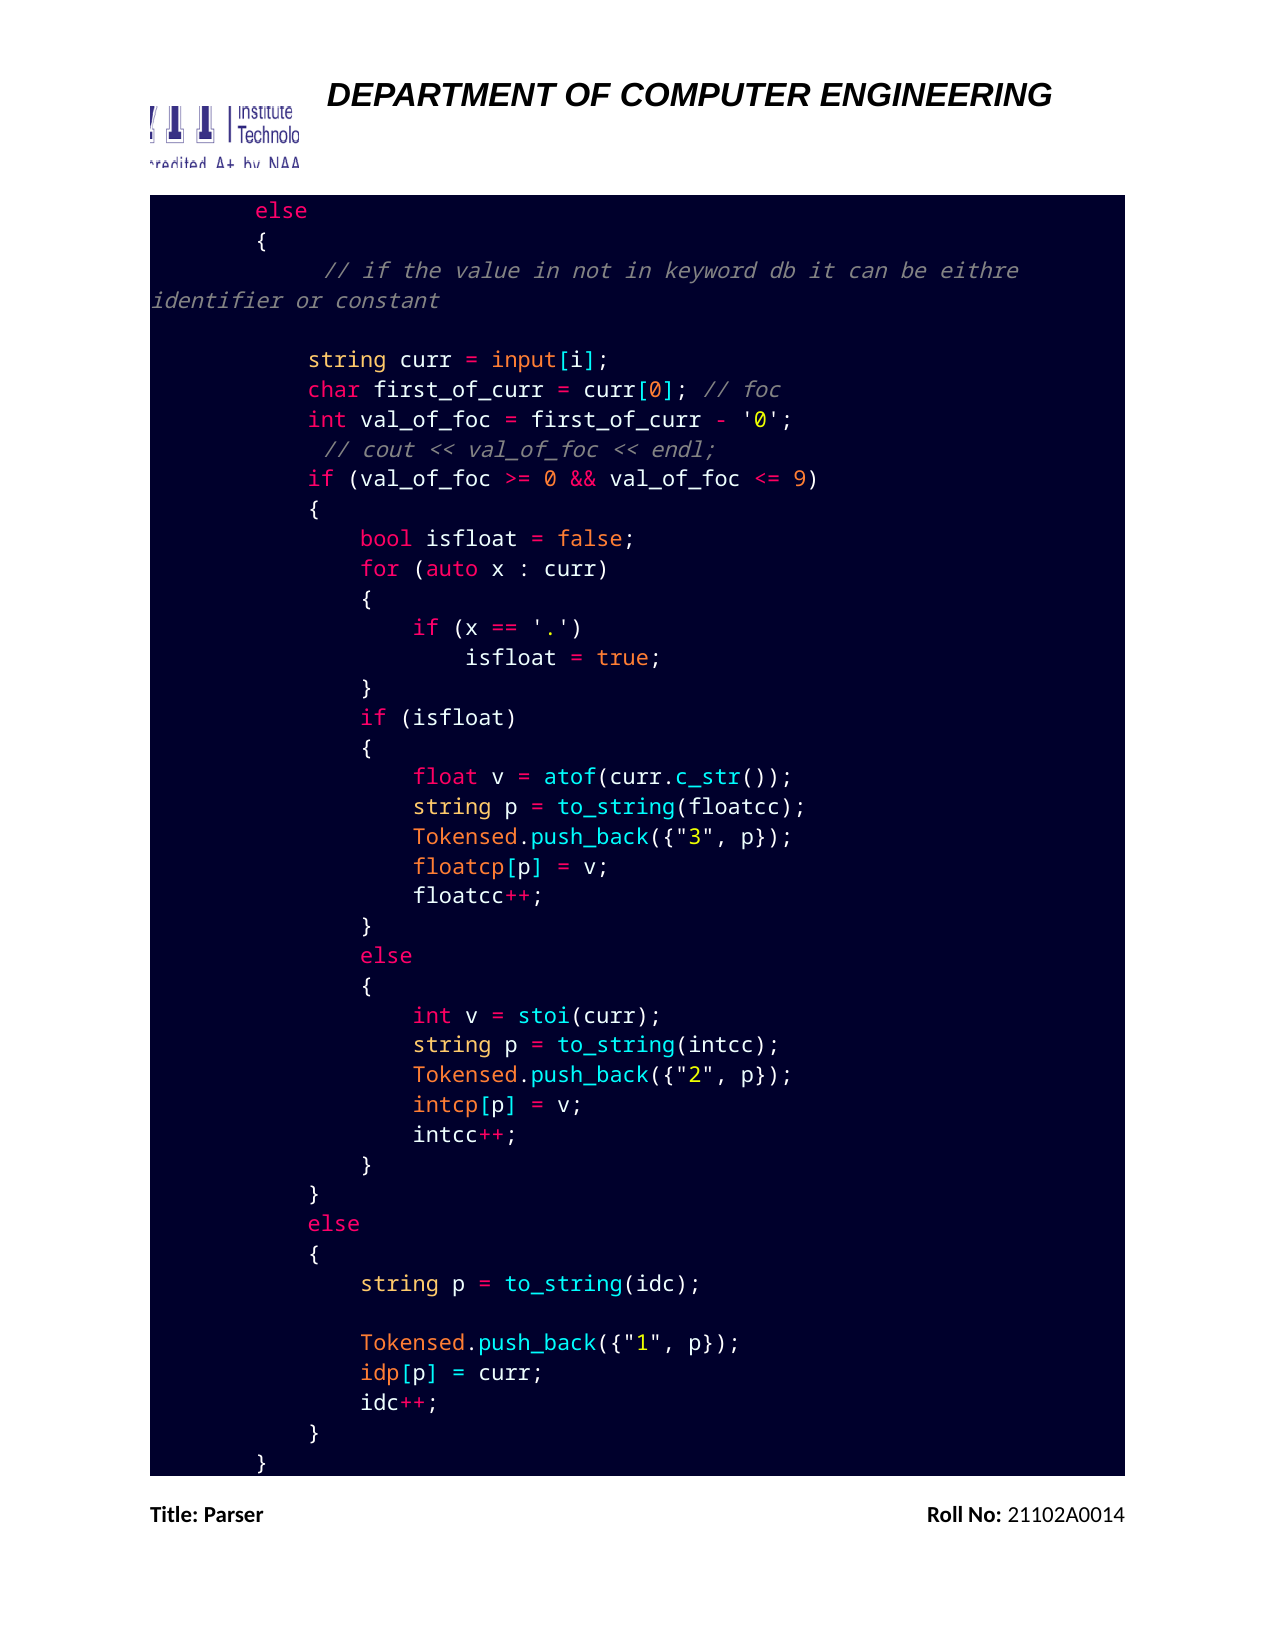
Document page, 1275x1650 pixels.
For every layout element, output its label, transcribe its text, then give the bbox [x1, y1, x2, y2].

text string curr = input[i]; [150, 344, 1125, 374]
text } [150, 1148, 1125, 1178]
text { [150, 731, 1125, 761]
text intcp[p] = v; [150, 1089, 1125, 1119]
text { [150, 970, 1125, 999]
text int v = stoi(curr); [150, 999, 1125, 1029]
text if (val_of_foc >= 0 && val_of_foc <= 9) [150, 463, 1125, 493]
text int val_of_foc = first_of_curr - '0'; [150, 404, 1125, 433]
text } [150, 1417, 1125, 1446]
text { [150, 1238, 1125, 1268]
text } [150, 910, 1125, 940]
text Tokensed.push_back({"2", p}); [150, 1059, 1125, 1089]
text if (x == '.') [150, 612, 1125, 642]
text string p = to_string(floatcc); [150, 791, 1125, 821]
text // cout << val_of_foc << endl; [150, 433, 1125, 463]
text intcc++; [150, 1119, 1125, 1148]
text { [150, 582, 1125, 612]
text Tokensed.push_back({"3", p}); [150, 821, 1125, 851]
text } [150, 1446, 1125, 1476]
text else [150, 195, 1125, 225]
text floatcp[p] = v; [150, 851, 1125, 880]
text // if the value in not in keyword db it can be eithre identifier or constant [150, 255, 1125, 314]
text { [150, 225, 1125, 255]
text idp[p] = curr; [150, 1357, 1125, 1387]
text string p = to_string(idc); [150, 1268, 1125, 1297]
text floatcc++; [150, 880, 1125, 910]
text { [150, 493, 1125, 523]
text idc++; [150, 1387, 1125, 1417]
text } [150, 672, 1125, 702]
text else [150, 940, 1125, 970]
text isfloat = true; [150, 642, 1125, 672]
text Tokensed.push_back({"1", p}); [150, 1327, 1125, 1357]
text string p = to_string(intcc); [150, 1029, 1125, 1059]
text char first_of_curr = curr[0]; // foc [150, 374, 1125, 404]
text if (isfloat) [150, 702, 1125, 731]
text else [150, 1208, 1125, 1238]
text float v = atof(curr.c_str()); [150, 761, 1125, 791]
text bool isfloat = false; [150, 523, 1125, 553]
text } [150, 1178, 1125, 1208]
text for (auto x : curr) [150, 553, 1125, 582]
